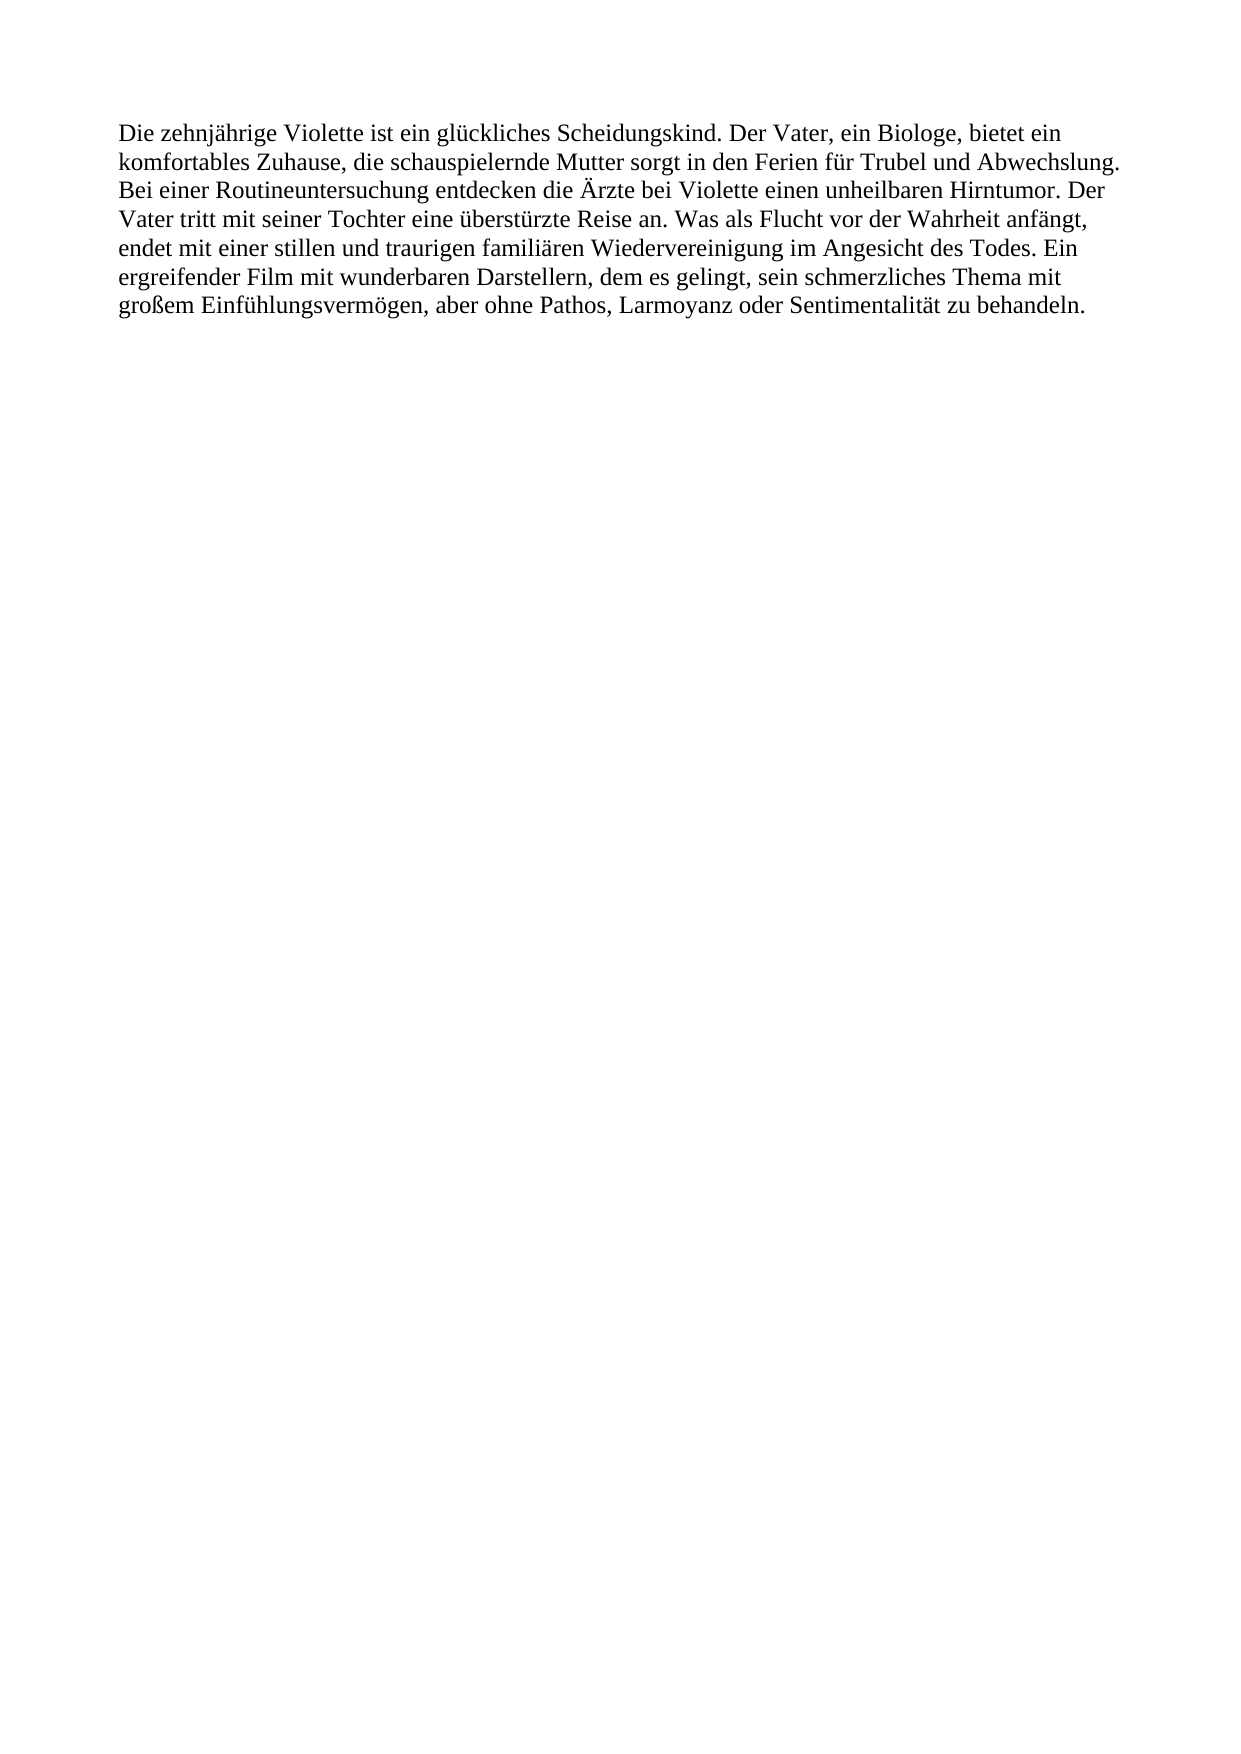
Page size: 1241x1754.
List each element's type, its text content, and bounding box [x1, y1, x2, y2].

text Die zehnjährige Violette ist ein glückliches Scheidungskind. Der Vater, ein Biologe, bietet ein komfortables Zuhause, die schauspielernde Mutter sorgt in den Ferien für Trubel und Abwechslung. Bei einer Routineuntersuchung entdecken die Ärzte bei Violette einen unheilbaren Hirntumor. Der Vater tritt mit seiner Tochter eine überstürzte Reise an. Was als Flucht vor der Wahrheit anfängt, endet mit einer stillen und traurigen familiären Wiedervereinigung im Angesicht des Todes. Ein ergreifender Film mit wunderbaren Darstellern, dem es gelingt, sein schmerzliches Thema mit großem Einfühlungsvermögen, aber ohne Pathos, Larmoyanz oder Sentimentalität zu behandeln. [118, 118, 1122, 319]
